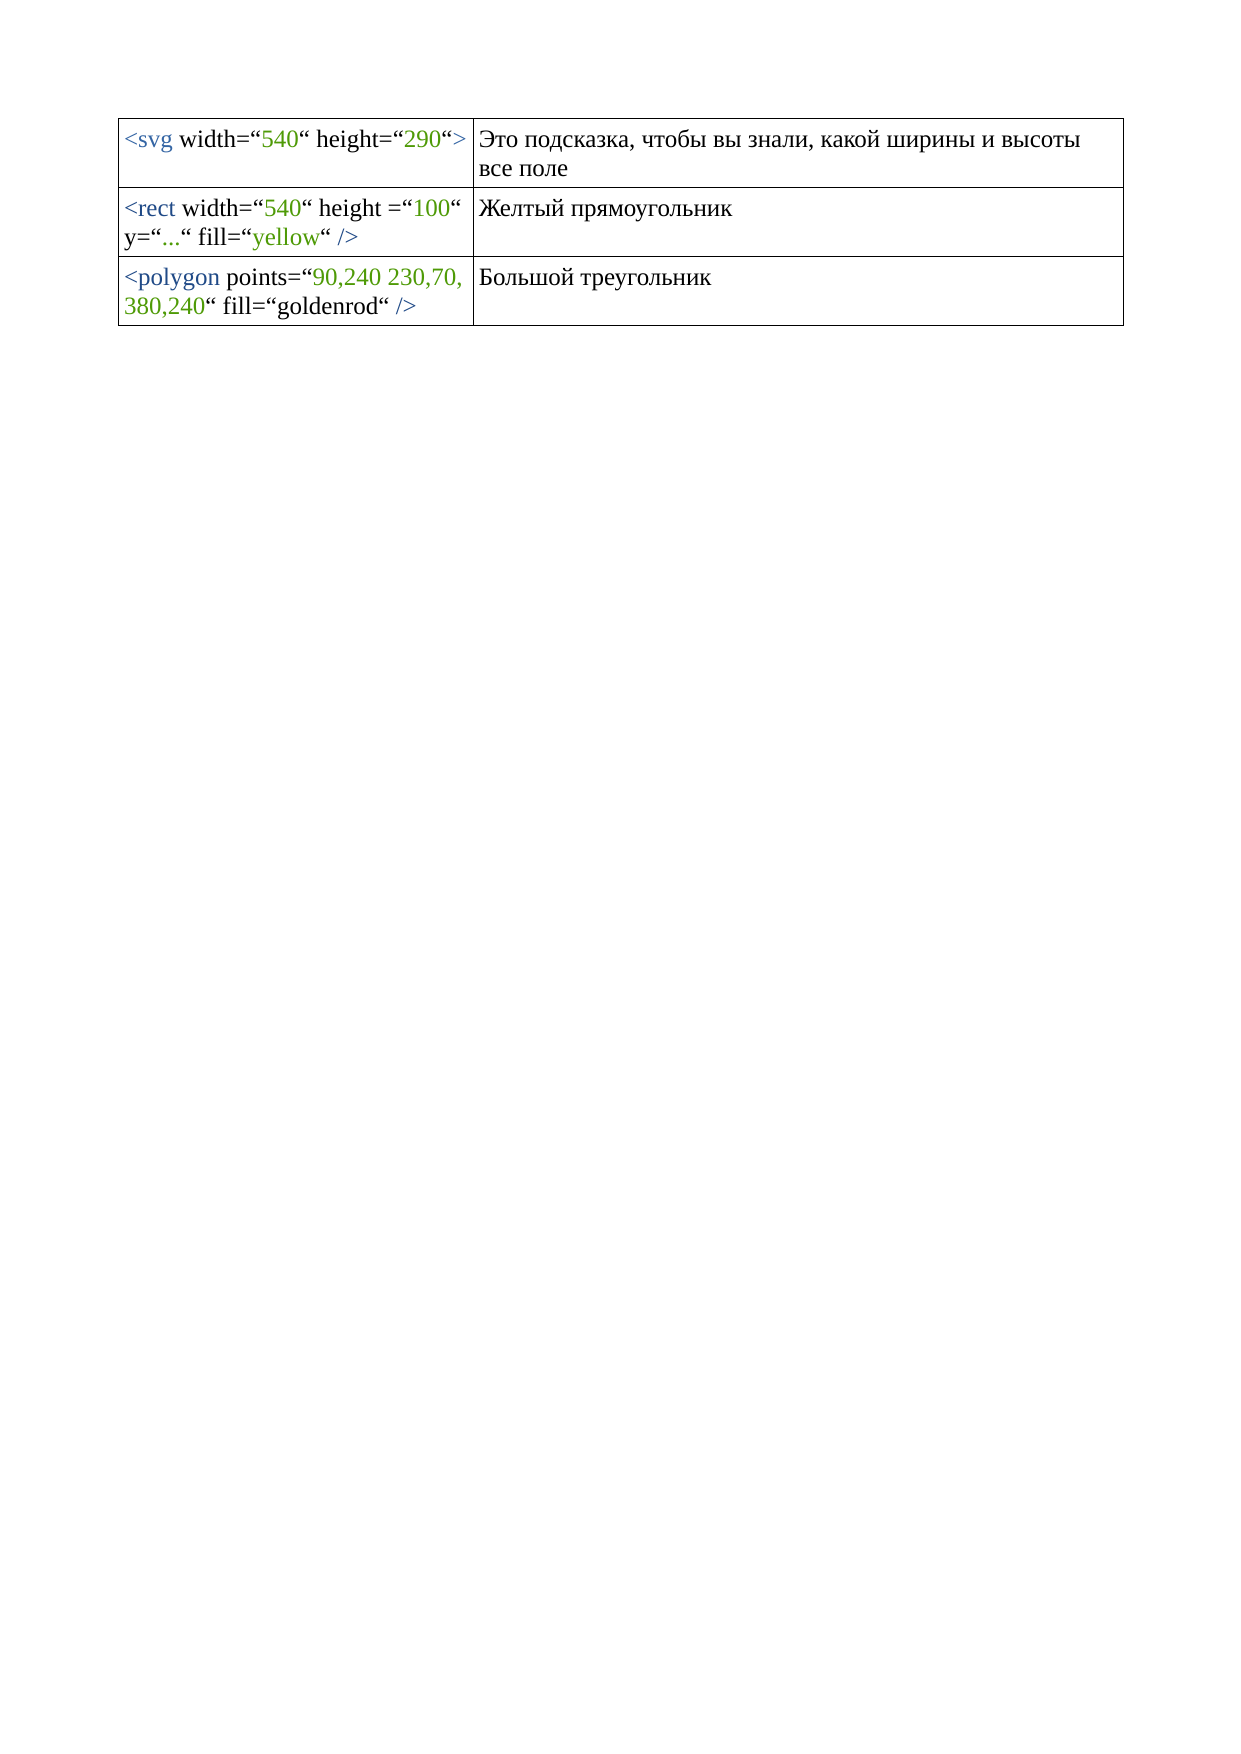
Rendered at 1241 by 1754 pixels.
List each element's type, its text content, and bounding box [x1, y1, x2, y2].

table_cell Желтый прямоугольник [474, 188, 1123, 256]
table_header Это подсказка, чтобы вы знали, какой ширины и высоты все поле [474, 119, 1123, 187]
table_cell <rect width=“540“ height =“100“ y=“...“ fill=“yellow“ /> [119, 188, 473, 256]
table_header <svg width=“540“ height=“290“> [119, 119, 473, 187]
table_cell Большой треугольник [474, 257, 1123, 325]
table_cell <polygon points=“90,240 230,70, 380,240“ fill=“goldenrod“ /> [119, 257, 473, 325]
